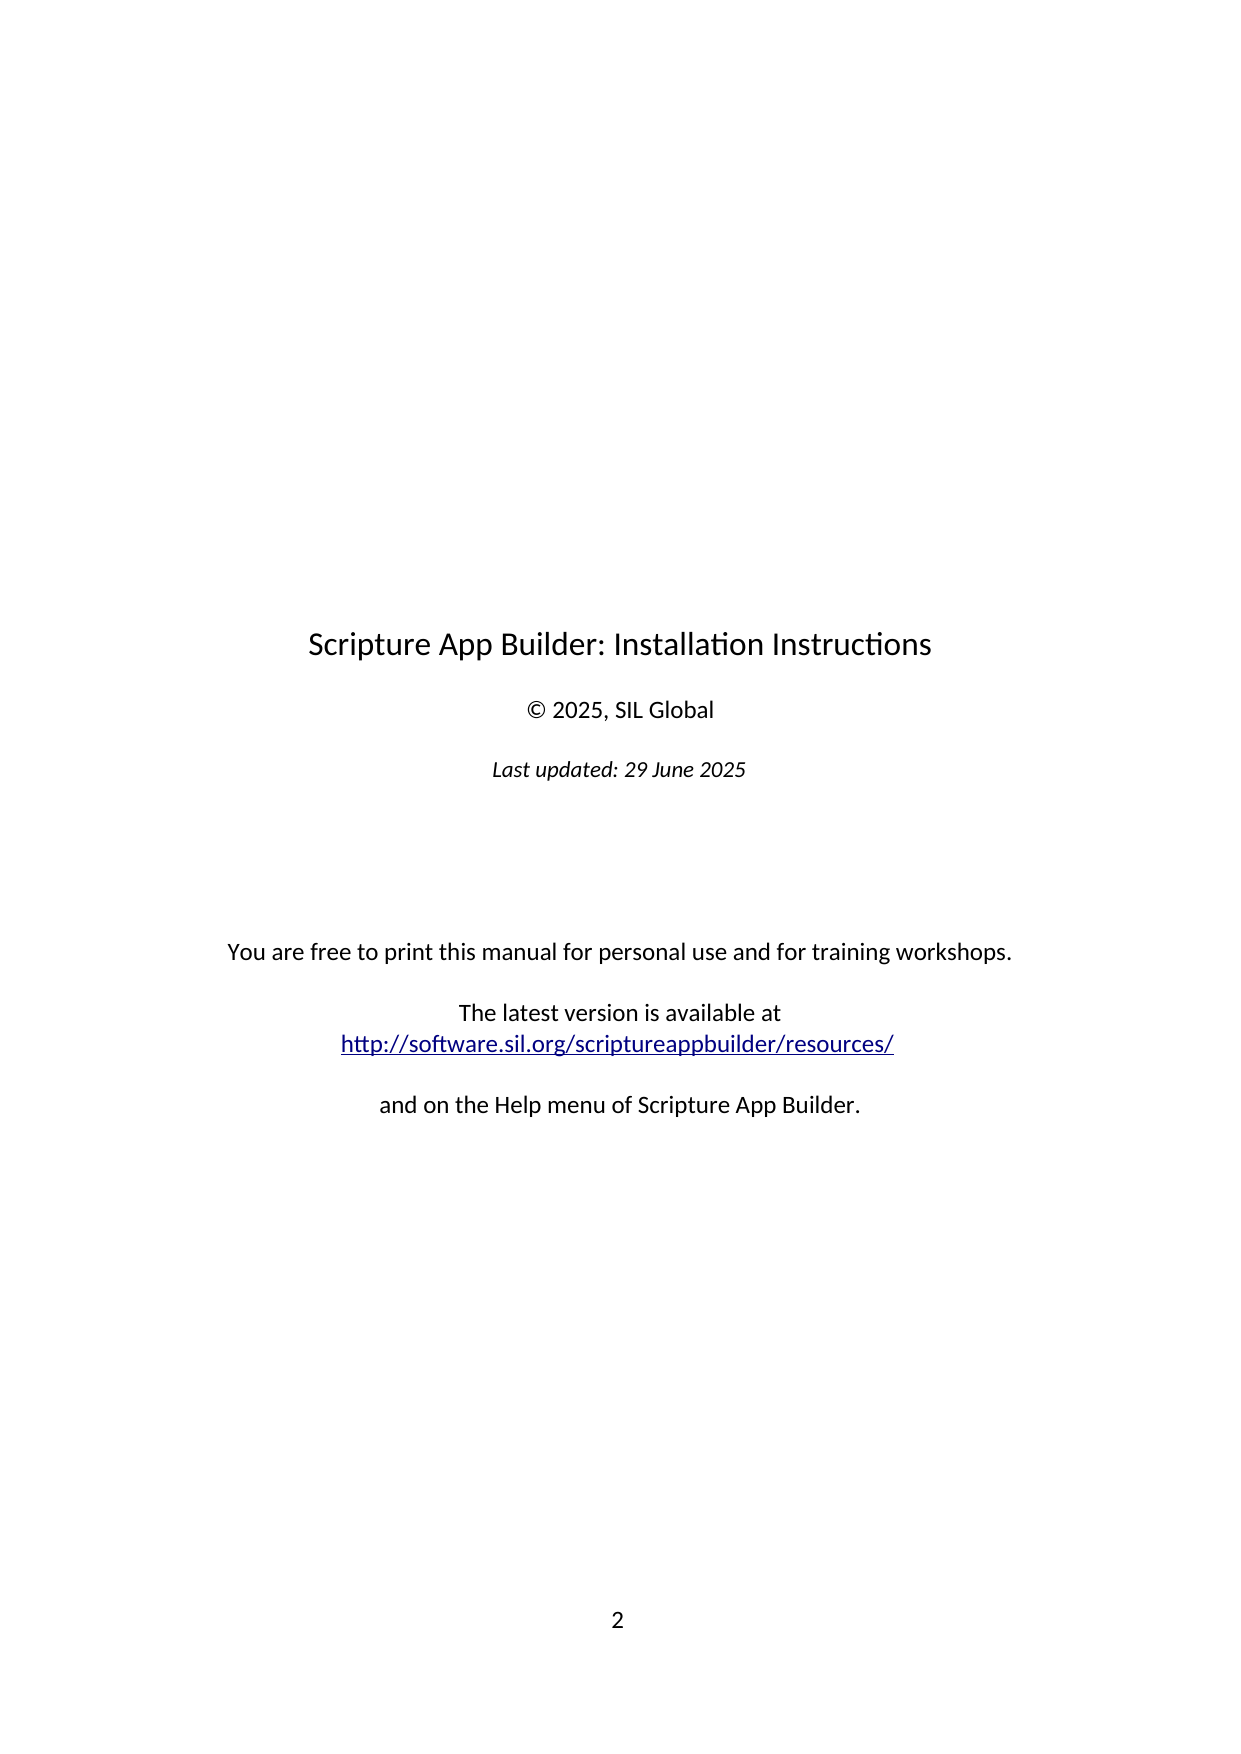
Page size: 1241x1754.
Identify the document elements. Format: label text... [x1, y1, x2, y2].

text Last updated: 29 June 2025 [171, 756, 1069, 783]
text and on the Help menu of Scripture App Builder. [171, 1089, 1069, 1119]
text Scripture App Builder: Installation Instructions [171, 623, 1069, 664]
text © 2025, SIL Global [171, 694, 1069, 725]
text http://software.sil.org/scriptureappbuilder/resources/ [171, 1028, 1069, 1058]
text The latest version is available at [171, 997, 1069, 1028]
text You are free to print this manual for personal use and for training workshops. [171, 936, 1069, 967]
